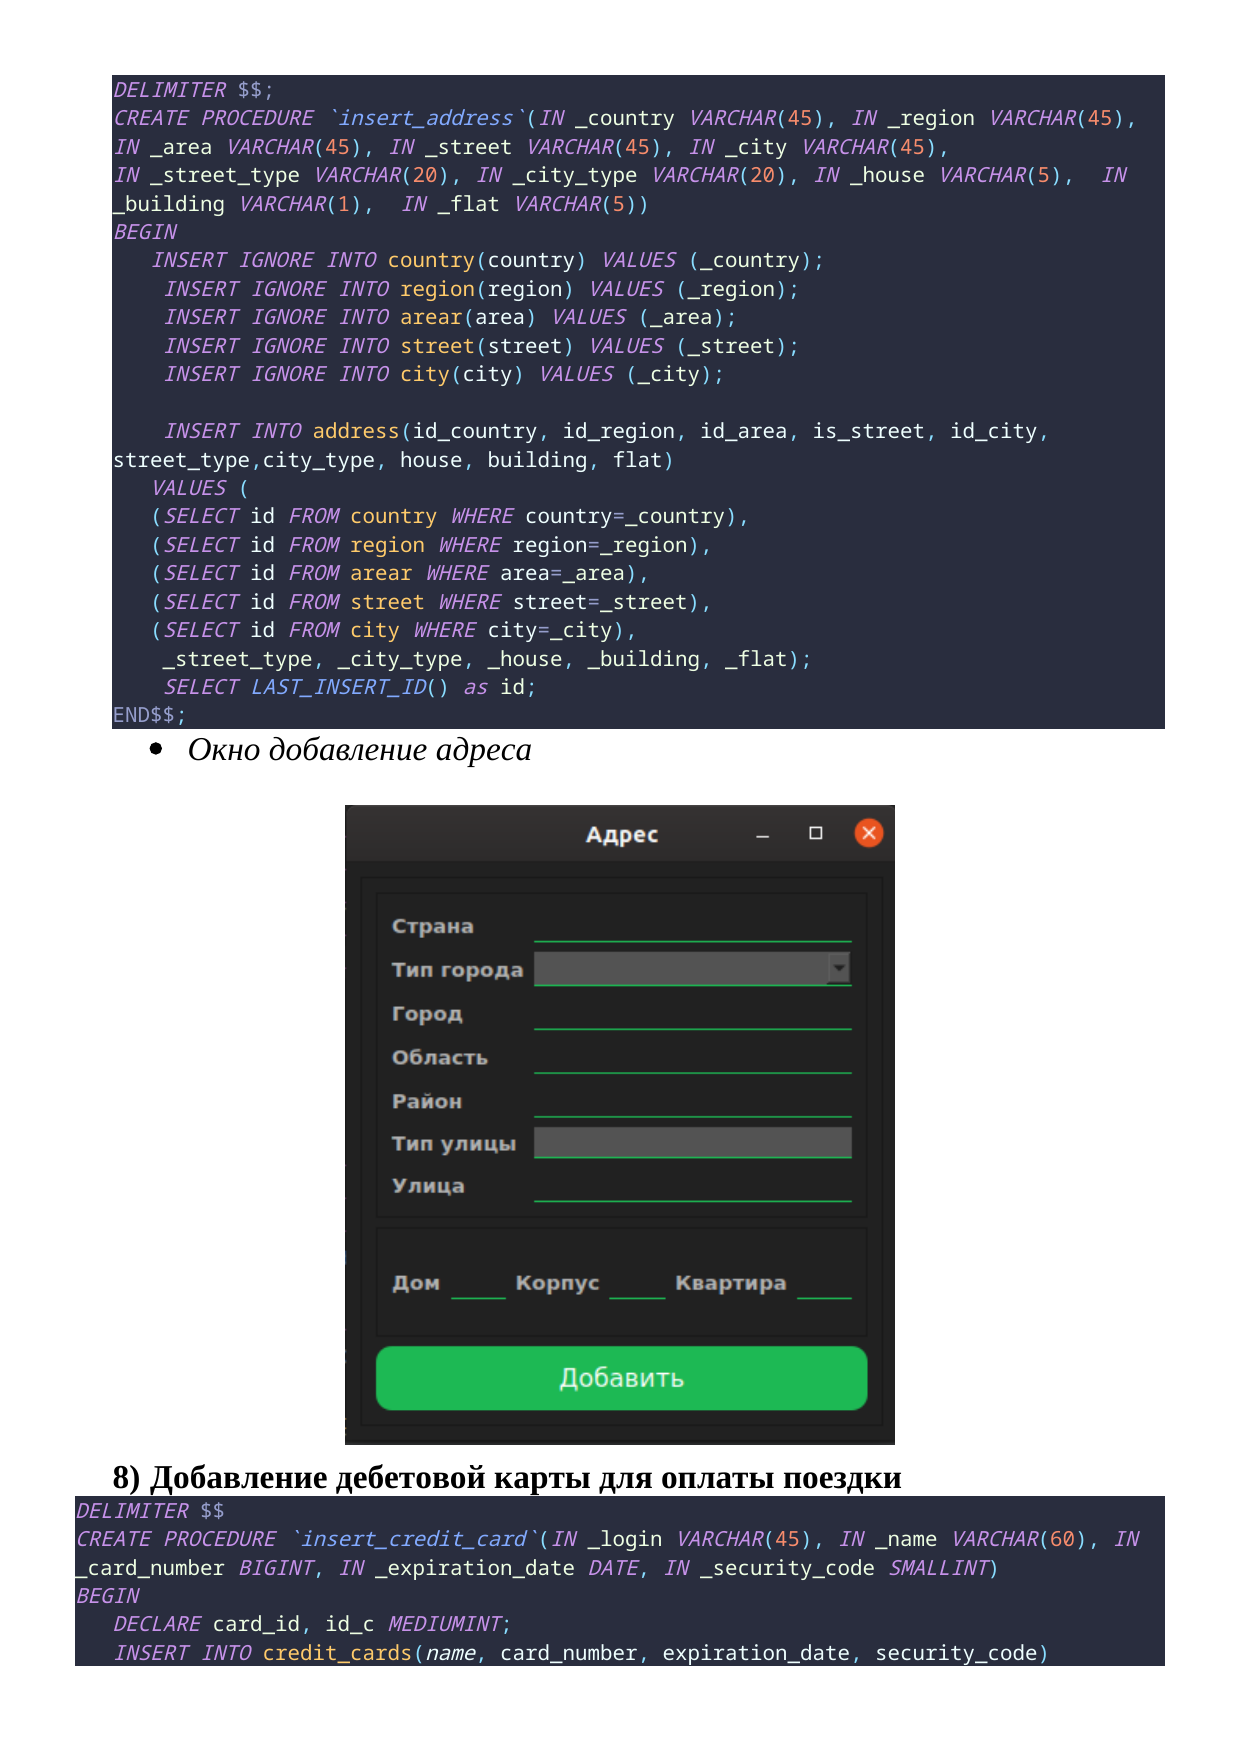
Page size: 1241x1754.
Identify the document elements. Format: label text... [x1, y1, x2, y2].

picture [345, 805, 895, 1445]
text DELIMITER $$; CREATE PROCEDURE `insert_address`(IN _country VARCHAR(45), IN _region VARCHAR(45), IN _area VARCHAR(45), IN _street VARCHAR(45), IN _city VARCHAR(45), IN _street_type VARCHAR(20), IN _city_type VARCHAR(20), IN _house VARCHAR(5), IN _building VARCHAR(1), IN _flat VARCHAR(5)) BEGIN INSERT IGNORE INTO country(country) VALUES (_country); INSERT IGNORE INTO region(region) VALUES (_region); INSERT IGNORE INTO arear(area) VALUES (_area); INSERT IGNORE INTO street(street) VALUES (_street); INSERT IGNORE INTO city(city) VALUES (_city); INSERT INTO address(id_country, id_region, id_area, is_street, id_city, street_type,city_type, house, building, flat) VALUES ( (SELECT id FROM country WHERE country=_country), (SELECT id FROM region WHERE region=_region), (SELECT id FROM arear WHERE area=_area), (SELECT id FROM street WHERE street=_street), (SELECT id FROM city WHERE city=_city), _street_type, _city_type, _house, _building, _flat); SELECT LAST_INSERT_ID() as id; END$$; [112, 75, 1165, 729]
list Добавление дебетовой карты для оплаты поездки [112, 1457, 1130, 1496]
text DELIMITER $$ CREATE PROCEDURE `insert_credit_card`(IN _login VARCHAR(45), IN _name VARCHAR(60), IN _card_number BIGINT, IN _expiration_date DATE, IN _security_code SMALLINT) BEGIN DECLARE card_id, id_c MEDIUMINT; INSERT INTO credit_cards(name, card_number, expiration_date, security_code) [75, 1496, 1165, 1666]
list Окно добавление адреса [150, 729, 1130, 767]
